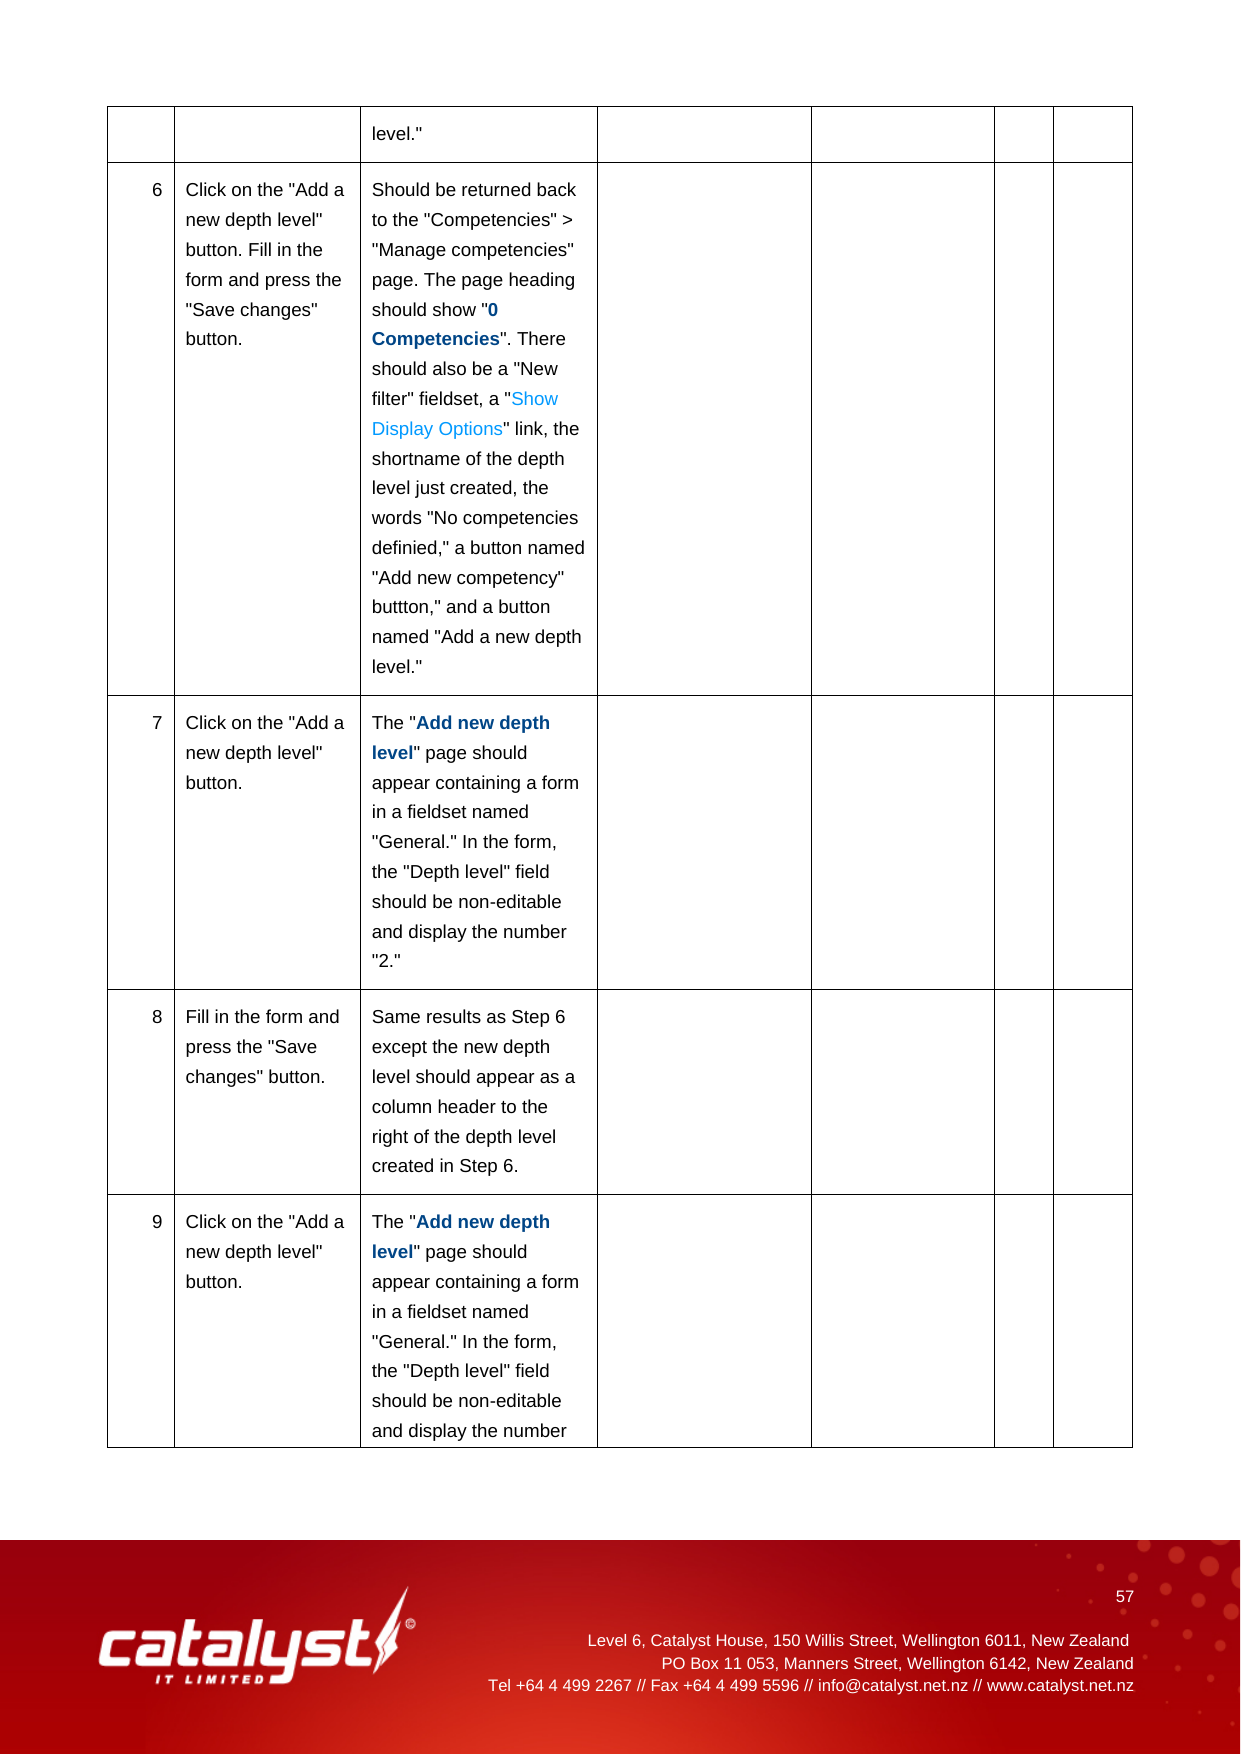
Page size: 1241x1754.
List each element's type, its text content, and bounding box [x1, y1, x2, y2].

table_cell [1054, 990, 1132, 1194]
table_cell [1054, 107, 1132, 162]
table_cell [108, 107, 174, 162]
table_cell [598, 163, 811, 695]
table_cell Should be returned back to the "Competencies" > "Manage competencies" page. The page heading should show "0 Competencies". There should also be a "New filter" fieldset, a "Show Display Options" link, the shortname of the depth level just created, the words "No competencies definied," a button named "Add new competency" buttton," and a button named "Add a new depth level." [361, 163, 597, 695]
table_cell [995, 163, 1053, 695]
table_cell The "Add new depth level" page should appear containing a form in a fieldset named "General." In the form, the "Depth level" field should be non-editable and display the number "2." [361, 696, 597, 989]
table_cell Click on the "Add a new depth level" button. [175, 696, 360, 989]
table_cell 8 [108, 990, 174, 1194]
table_cell level." [361, 107, 597, 162]
table_cell [995, 696, 1053, 989]
table_cell Fill in the form and press the "Save changes" button. [175, 990, 360, 1194]
table_cell [812, 107, 994, 162]
table_cell Same results as Step 6 except the new depth level should appear as a column header to the right of the depth level created in Step 6. [361, 990, 597, 1194]
table_cell [598, 696, 811, 989]
table_cell [995, 107, 1053, 162]
table_cell 9 [108, 1195, 174, 1447]
table_cell [1054, 1195, 1132, 1447]
table_cell [995, 990, 1053, 1194]
table_cell 7 [108, 696, 174, 989]
table_cell [812, 990, 994, 1194]
table_cell [995, 1195, 1053, 1447]
table_cell The "Add new depth level" page should appear containing a form in a fieldset named "General." In the form, the "Depth level" field should be non-editable and display the number [361, 1195, 597, 1447]
table_cell [598, 990, 811, 1194]
table_cell [812, 696, 994, 989]
table_cell [1054, 696, 1132, 989]
table_cell [812, 163, 994, 695]
table_cell [598, 107, 811, 162]
table_cell [1054, 163, 1132, 695]
table_cell Click on the "Add a new depth level" button. [175, 1195, 360, 1447]
table_cell [812, 1195, 994, 1447]
picture [0, 1540, 1241, 1754]
table_cell 6 [108, 163, 174, 695]
table_cell [175, 107, 360, 162]
table_cell [598, 1195, 811, 1447]
table_cell Click on the "Add a new depth level" button. Fill in the form and press the "Save changes" button. [175, 163, 360, 695]
